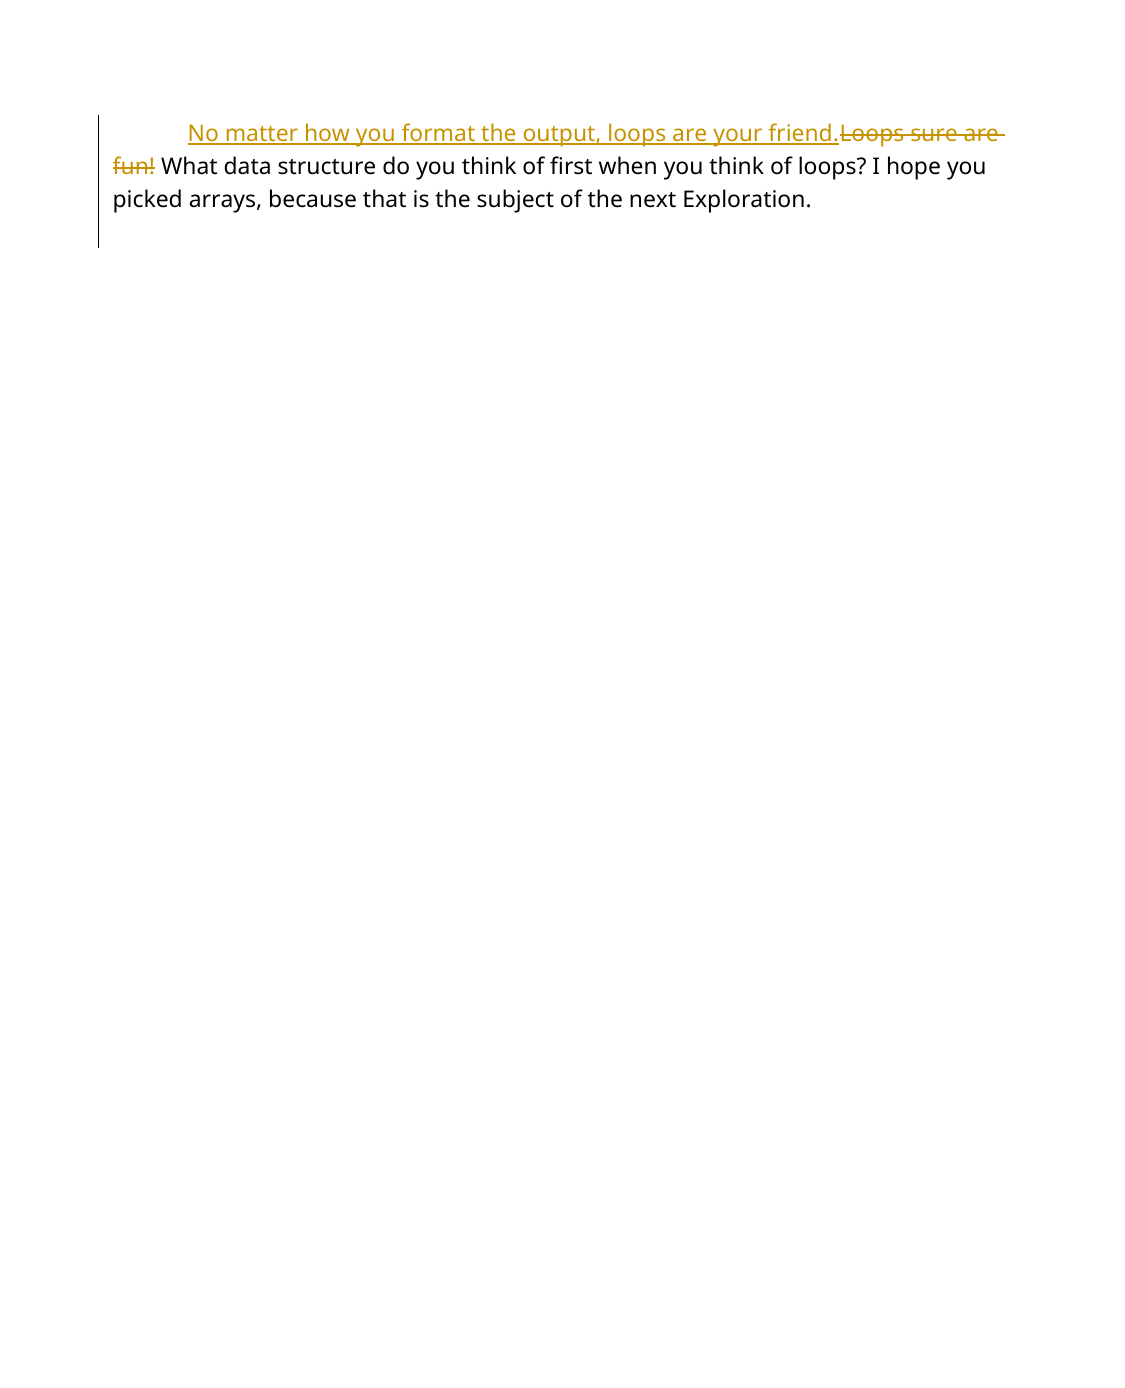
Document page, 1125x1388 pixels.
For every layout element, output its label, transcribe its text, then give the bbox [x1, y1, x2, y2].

text No matter how you format the output, loops are your friend. What data structure do you think of first when you think of loops? I hope you picked arrays, because that is the subject of the next Exploration. [112, 115, 1012, 215]
